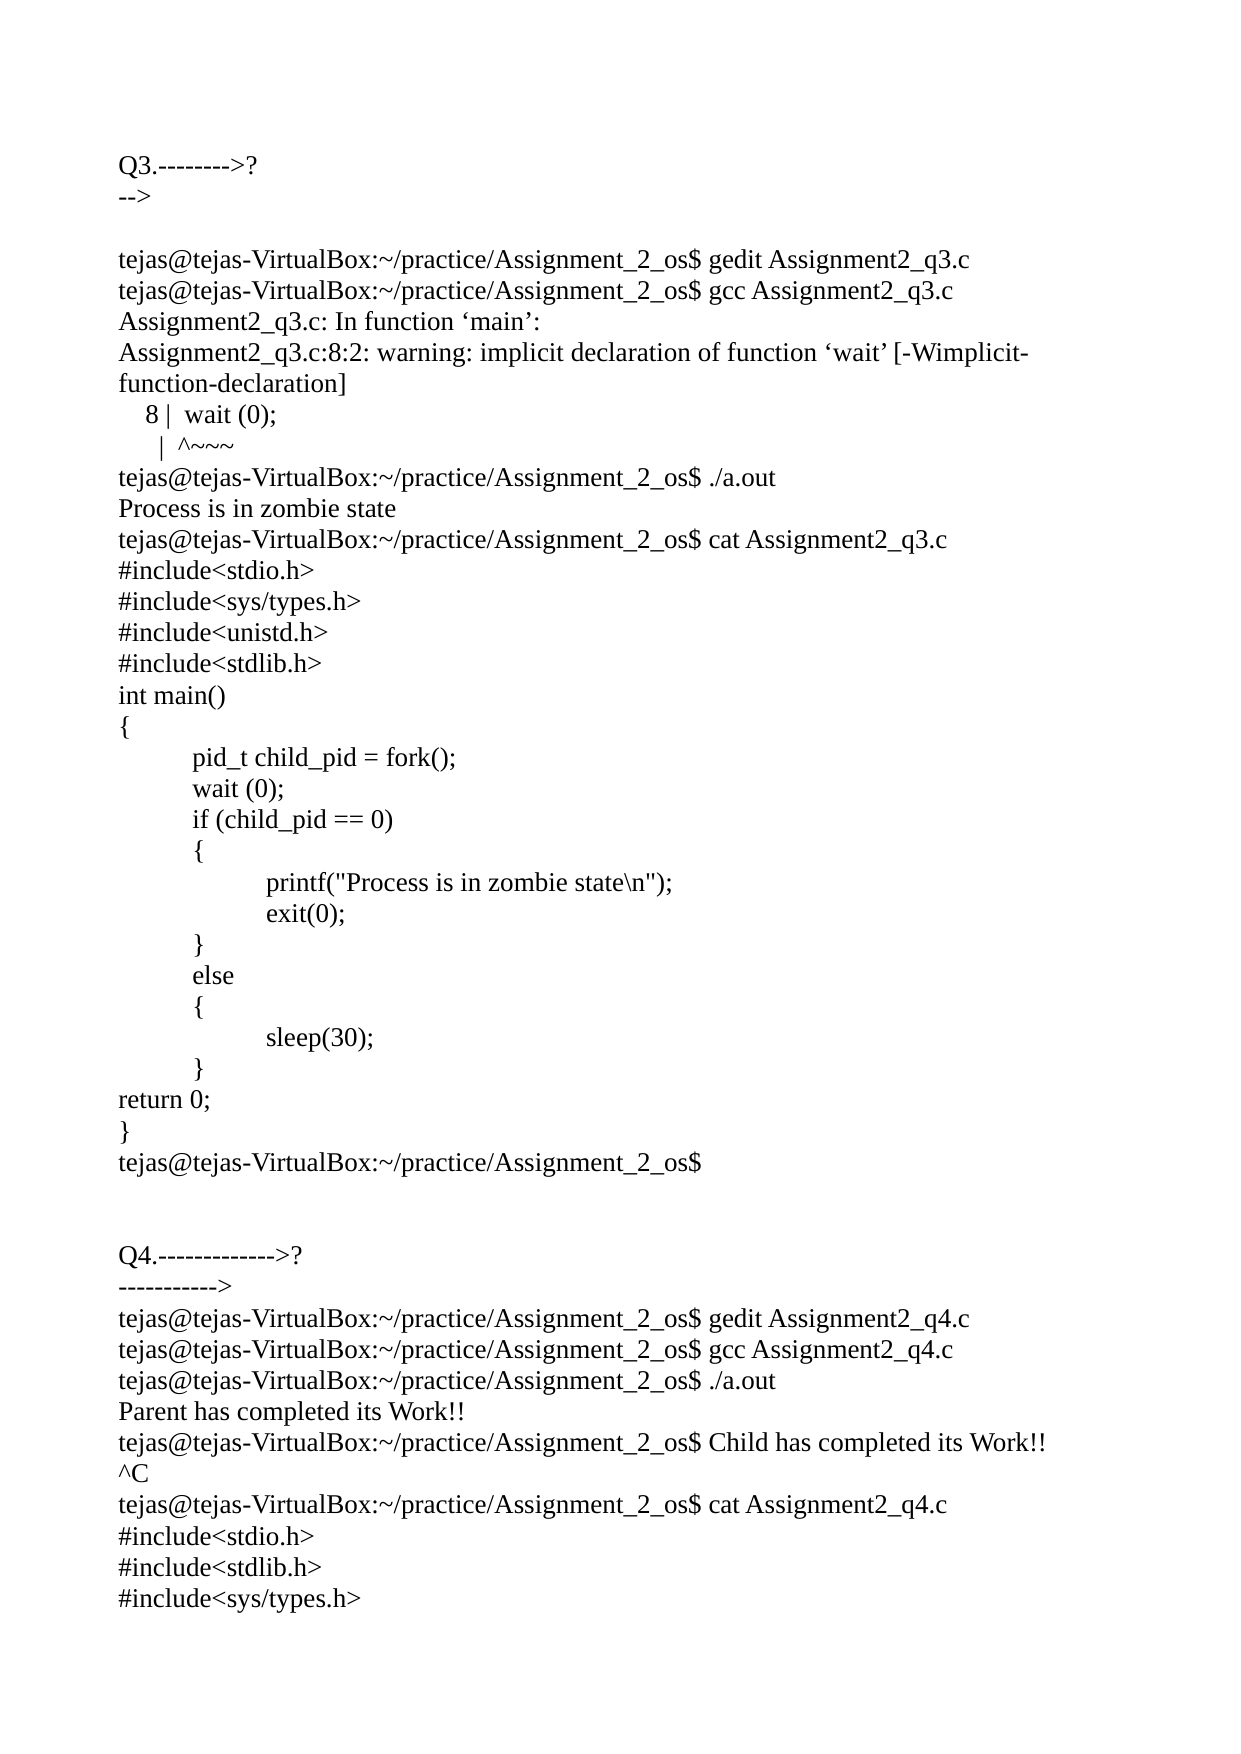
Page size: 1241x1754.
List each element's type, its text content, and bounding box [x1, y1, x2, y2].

text #include<stdlib.h> [118, 1551, 1122, 1582]
text #include<stdio.h> [118, 1520, 1122, 1551]
text } [118, 928, 1122, 959]
text Assignment2_q3.c: In function ‘main’: [118, 305, 1122, 336]
text exit(0); [118, 897, 1122, 928]
text } [118, 1052, 1122, 1084]
text -----------> [118, 1271, 1122, 1302]
text { [118, 710, 1122, 741]
text } [118, 1115, 1122, 1146]
text { [118, 834, 1122, 866]
text if (child_pid == 0) [118, 803, 1122, 834]
text int main() [118, 679, 1122, 710]
text ^C [118, 1457, 1122, 1488]
text 8 | wait (0); [118, 398, 1122, 429]
text tejas@tejas-VirtualBox:~/practice/Assignment_2_os$ gedit Assignment2_q4.c [118, 1302, 1122, 1333]
text return 0; [118, 1084, 1122, 1115]
text Parent has completed its Work!! [118, 1395, 1122, 1426]
text Process is in zombie state [118, 492, 1122, 523]
text Assignment2_q3.c:8:2: warning: implicit declaration of function ‘wait’ [-Wimplicit-function-declaration] [118, 336, 1122, 398]
text tejas@tejas-VirtualBox:~/practice/Assignment_2_os$ cat Assignment2_q3.c [118, 523, 1122, 554]
text else [118, 959, 1122, 990]
text Q4.------------->? [118, 1239, 1122, 1271]
text tejas@tejas-VirtualBox:~/practice/Assignment_2_os$ [118, 1146, 1122, 1177]
text #include<sys/types.h> [118, 1582, 1122, 1613]
text tejas@tejas-VirtualBox:~/practice/Assignment_2_os$ Child has completed its Work!! [118, 1426, 1122, 1457]
text #include<sys/types.h> [118, 585, 1122, 616]
text { [118, 990, 1122, 1021]
text tejas@tejas-VirtualBox:~/practice/Assignment_2_os$ ./a.out [118, 1364, 1122, 1395]
text | ^~~~ [118, 429, 1122, 461]
text #include<unistd.h> [118, 616, 1122, 648]
text wait (0); [118, 772, 1122, 803]
text tejas@tejas-VirtualBox:~/practice/Assignment_2_os$ gcc Assignment2_q4.c [118, 1333, 1122, 1364]
text tejas@tejas-VirtualBox:~/practice/Assignment_2_os$ cat Assignment2_q4.c [118, 1488, 1122, 1520]
text Q3.-------->? [118, 149, 1122, 180]
text printf("Process is in zombie state\n"); [118, 866, 1122, 897]
text tejas@tejas-VirtualBox:~/practice/Assignment_2_os$ gedit Assignment2_q3.c [118, 243, 1122, 274]
text pid_t child_pid = fork(); [118, 741, 1122, 772]
text --> [118, 180, 1122, 212]
text tejas@tejas-VirtualBox:~/practice/Assignment_2_os$ ./a.out [118, 461, 1122, 492]
text #include<stdlib.h> [118, 648, 1122, 679]
text sleep(30); [118, 1021, 1122, 1052]
text #include<stdio.h> [118, 554, 1122, 585]
text tejas@tejas-VirtualBox:~/practice/Assignment_2_os$ gcc Assignment2_q3.c [118, 274, 1122, 305]
